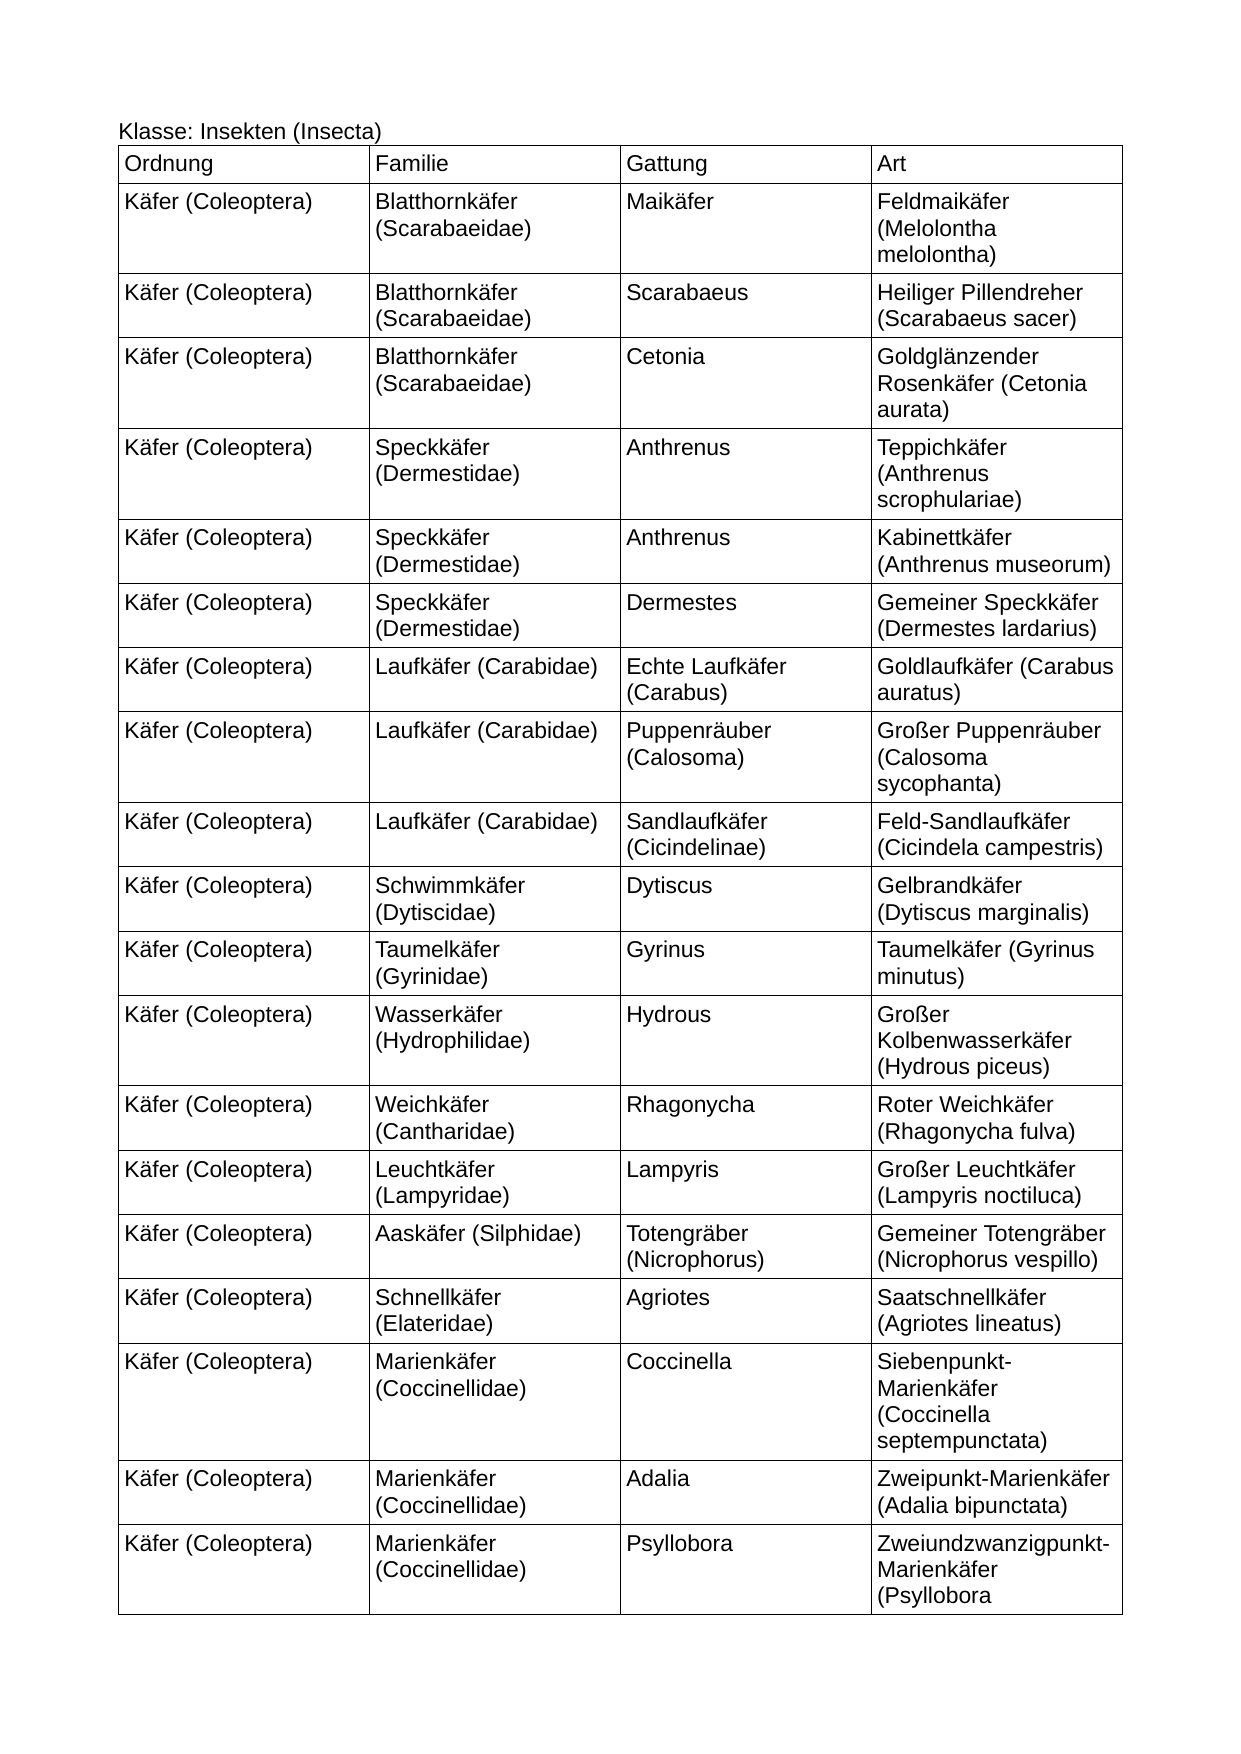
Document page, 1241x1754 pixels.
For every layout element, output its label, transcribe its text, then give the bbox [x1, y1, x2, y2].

table_cell Zweiundzwanzigpunkt-Marienkäfer (Psyllobora [872, 1525, 1122, 1614]
table_cell Speckkäfer (Dermestidae) [370, 584, 620, 647]
table_cell Großer Puppenräuber (Calosoma sycophanta) [872, 712, 1122, 802]
table_cell Blatthornkäfer (Scarabaeidae) [370, 338, 620, 428]
table_cell Schnellkäfer (Elateridae) [370, 1279, 620, 1342]
table_cell Dytiscus [621, 867, 871, 931]
table_cell Laufkäfer (Carabidae) [370, 712, 620, 802]
table_cell Leuchtkäfer (Lampyridae) [370, 1151, 620, 1214]
table_cell Käfer (Coleoptera) [119, 274, 369, 337]
table_cell Käfer (Coleoptera) [119, 1344, 369, 1459]
table_cell Marienkäfer (Coccinellidae) [370, 1525, 620, 1614]
table_cell Marienkäfer (Coccinellidae) [370, 1461, 620, 1524]
table_cell Saatschnellkäfer (Agriotes lineatus) [872, 1279, 1122, 1342]
table_cell Psyllobora [621, 1525, 871, 1614]
table_cell Feldmaikäfer (Melolontha melolontha) [872, 184, 1122, 273]
table_cell Cetonia [621, 338, 871, 428]
table_cell Aaskäfer (Silphidae) [370, 1215, 620, 1278]
table_cell Rhagonycha [621, 1086, 871, 1150]
table_cell Käfer (Coleoptera) [119, 184, 369, 273]
table_cell Teppichkäfer (Anthrenus scrophulariae) [872, 429, 1122, 518]
table_cell Großer Leuchtkäfer (Lampyris noctiluca) [872, 1151, 1122, 1214]
table_cell Käfer (Coleoptera) [119, 1215, 369, 1278]
table_cell Goldlaufkäfer (Carabus auratus) [872, 648, 1122, 711]
table_cell Gemeiner Totengräber (Nicrophorus vespillo) [872, 1215, 1122, 1278]
table_cell Gemeiner Speckkäfer (Dermestes lardarius) [872, 584, 1122, 647]
table_cell Heiliger Pillendreher (Scarabaeus sacer) [872, 274, 1122, 337]
table_cell Laufkäfer (Carabidae) [370, 803, 620, 866]
table_cell Anthrenus [621, 429, 871, 518]
table_cell Roter Weichkäfer (Rhagonycha fulva) [872, 1086, 1122, 1150]
table_cell Käfer (Coleoptera) [119, 1279, 369, 1342]
table_cell Blatthornkäfer (Scarabaeidae) [370, 184, 620, 273]
table_cell Adalia [621, 1461, 871, 1524]
table_cell Feld-Sandlaufkäfer (Cicindela campestris) [872, 803, 1122, 866]
table_cell Siebenpunkt-Marienkäfer (Coccinella septempunctata) [872, 1344, 1122, 1459]
table_cell Käfer (Coleoptera) [119, 712, 369, 802]
table_cell Käfer (Coleoptera) [119, 1151, 369, 1214]
table_cell Scarabaeus [621, 274, 871, 337]
table_cell Käfer (Coleoptera) [119, 1525, 369, 1614]
table_header Familie [370, 146, 620, 182]
table_cell Dermestes [621, 584, 871, 647]
table_cell Gyrinus [621, 932, 871, 995]
table_cell Blatthornkäfer (Scarabaeidae) [370, 274, 620, 337]
table_cell Weichkäfer (Cantharidae) [370, 1086, 620, 1150]
table_cell Käfer (Coleoptera) [119, 803, 369, 866]
table_cell Laufkäfer (Carabidae) [370, 648, 620, 711]
table_cell Großer Kolbenwasserkäfer (Hydrous piceus) [872, 996, 1122, 1085]
table_cell Käfer (Coleoptera) [119, 1461, 369, 1524]
table_cell Schwimmkäfer (Dytiscidae) [370, 867, 620, 931]
table_cell Käfer (Coleoptera) [119, 584, 369, 647]
table_cell Käfer (Coleoptera) [119, 429, 369, 518]
text Klasse: Insekten (Insecta) [118, 118, 1122, 144]
table_header Art [872, 146, 1122, 182]
table_cell Taumelkäfer (Gyrinidae) [370, 932, 620, 995]
table_cell Speckkäfer (Dermestidae) [370, 520, 620, 583]
table_cell Käfer (Coleoptera) [119, 996, 369, 1085]
table_cell Käfer (Coleoptera) [119, 867, 369, 931]
table_cell Käfer (Coleoptera) [119, 648, 369, 711]
table_cell Lampyris [621, 1151, 871, 1214]
table_cell Käfer (Coleoptera) [119, 932, 369, 995]
table_cell Käfer (Coleoptera) [119, 338, 369, 428]
table_cell Wasserkäfer (Hydrophilidae) [370, 996, 620, 1085]
table_header Gattung [621, 146, 871, 182]
table_cell Coccinella [621, 1344, 871, 1459]
table_cell Sandlaufkäfer (Cicindelinae) [621, 803, 871, 866]
table_cell Anthrenus [621, 520, 871, 583]
table_cell Gelbrandkäfer (Dytiscus marginalis) [872, 867, 1122, 931]
table_cell Zweipunkt-Marienkäfer (Adalia bipunctata) [872, 1461, 1122, 1524]
table_cell Kabinettkäfer (Anthrenus museorum) [872, 520, 1122, 583]
table_cell Käfer (Coleoptera) [119, 520, 369, 583]
table_cell Speckkäfer (Dermestidae) [370, 429, 620, 518]
table_cell Echte Laufkäfer (Carabus) [621, 648, 871, 711]
table_cell Totengräber (Nicrophorus) [621, 1215, 871, 1278]
table_cell Puppenräuber (Calosoma) [621, 712, 871, 802]
table_cell Marienkäfer (Coccinellidae) [370, 1344, 620, 1459]
table_cell Käfer (Coleoptera) [119, 1086, 369, 1150]
table_cell Agriotes [621, 1279, 871, 1342]
table_cell Hydrous [621, 996, 871, 1085]
table_cell Goldglänzender Rosenkäfer (Cetonia aurata) [872, 338, 1122, 428]
table_header Ordnung [119, 146, 369, 182]
table_cell Taumelkäfer (Gyrinus minutus) [872, 932, 1122, 995]
table_cell Maikäfer [621, 184, 871, 273]
